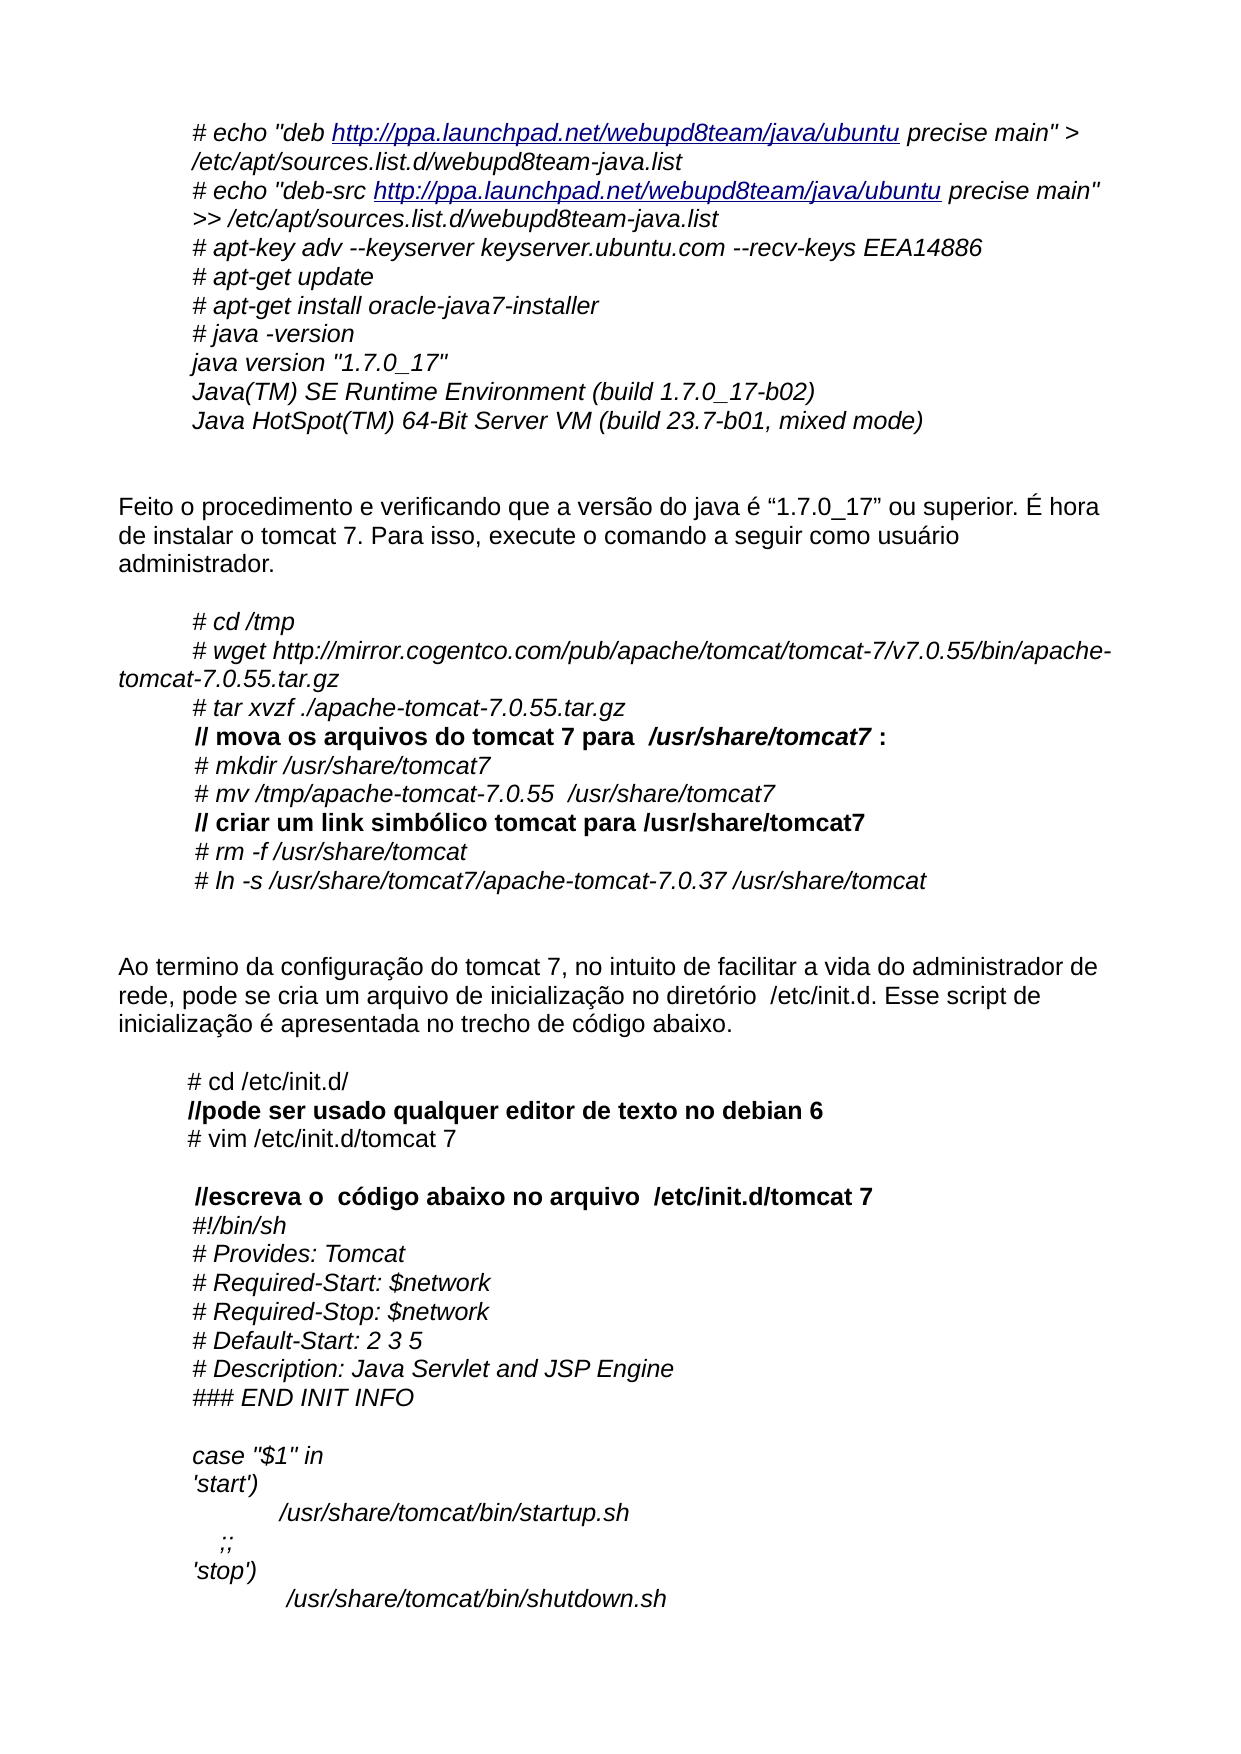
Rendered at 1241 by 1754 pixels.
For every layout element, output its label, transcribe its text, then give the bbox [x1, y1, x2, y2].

text // criar um link simbólico tomcat para /usr/share/tomcat7 [118, 808, 1122, 837]
text # Provides: Tomcat [118, 1239, 1122, 1268]
text # mkdir /usr/share/tomcat7 [118, 751, 1122, 779]
text # wget http://mirror.cogentco.com/pub/apache/tomcat/tomcat-7/v7.0.55/bin/apache-tomcat-7.0.55.tar.gz [118, 636, 1122, 693]
text # Required-Stop: $network [118, 1297, 1122, 1326]
text # java -version [118, 319, 1122, 348]
text ;; [118, 1527, 1122, 1556]
text #!/bin/sh [118, 1211, 1122, 1239]
text # rm -f /usr/share/tomcat [118, 837, 1122, 866]
text /usr/share/tomcat/bin/shutdown.sh [118, 1584, 1122, 1613]
text case "$1" in [118, 1441, 1122, 1469]
text # apt-get update [118, 262, 1122, 291]
text # Description: Java Servlet and JSP Engine [118, 1354, 1122, 1383]
text # Default-Start: 2 3 5 [118, 1326, 1122, 1354]
text 'stop') [118, 1556, 1122, 1584]
text # ln -s /usr/share/tomcat7/apache-tomcat-7.0.37 /usr/share/tomcat [118, 866, 1122, 894]
text # Required-Start: $network [118, 1268, 1122, 1297]
text # cd /tmp [118, 607, 1122, 636]
text # cd /etc/init.d/ [118, 1067, 1122, 1096]
text //pode ser usado qualquer editor de texto no debian 6 [118, 1096, 1122, 1124]
text Ao termino da configuração do tomcat 7, no intuito de facilitar a vida do administrador de rede, pode se cria um arquivo de inicialização no diretório /etc/init.d. Esse script de inicialização é apresentada no trecho de código abaixo. [118, 952, 1122, 1038]
text # apt-get install oracle-java7-installer [118, 291, 1122, 319]
text # mv /tmp/apache-tomcat-7.0.55 /usr/share/tomcat7 [118, 779, 1122, 808]
text // mova os arquivos do tomcat 7 para /usr/share/tomcat7 : [118, 722, 1122, 751]
text //escreva o código abaixo no arquivo /etc/init.d/tomcat 7 [118, 1182, 1122, 1211]
text # echo "deb http://ppa.launchpad.net/webupd8team/java/ubuntu precise main" > /etc/apt/sources.list.d/webupd8team-java.list [118, 118, 1122, 176]
text Java HotSpot(TM) 64-Bit Server VM (build 23.7-b01, mixed mode) [118, 406, 1122, 434]
text Java(TM) SE Runtime Environment (build 1.7.0_17-b02) [118, 377, 1122, 406]
text 'start') [118, 1469, 1122, 1498]
text java version "1.7.0_17" [118, 348, 1122, 377]
text Feito o procedimento e verificando que a versão do java é “1.7.0_17” ou superior. É hora de instalar o tomcat 7. Para isso, execute o comando a seguir como usuário administrador. [118, 492, 1122, 578]
text /usr/share/tomcat/bin/startup.sh [118, 1498, 1122, 1527]
text # echo "deb-src http://ppa.launchpad.net/webupd8team/java/ubuntu precise main" >> /etc/apt/sources.list.d/webupd8team-java.list [118, 176, 1122, 233]
text # tar xvzf ./apache-tomcat-7.0.55.tar.gz [118, 693, 1122, 722]
text # apt-key adv --keyserver keyserver.ubuntu.com --recv-keys EEA14886 [118, 233, 1122, 262]
text ### END INIT INFO [118, 1383, 1122, 1412]
text # vim /etc/init.d/tomcat 7 [118, 1124, 1122, 1153]
